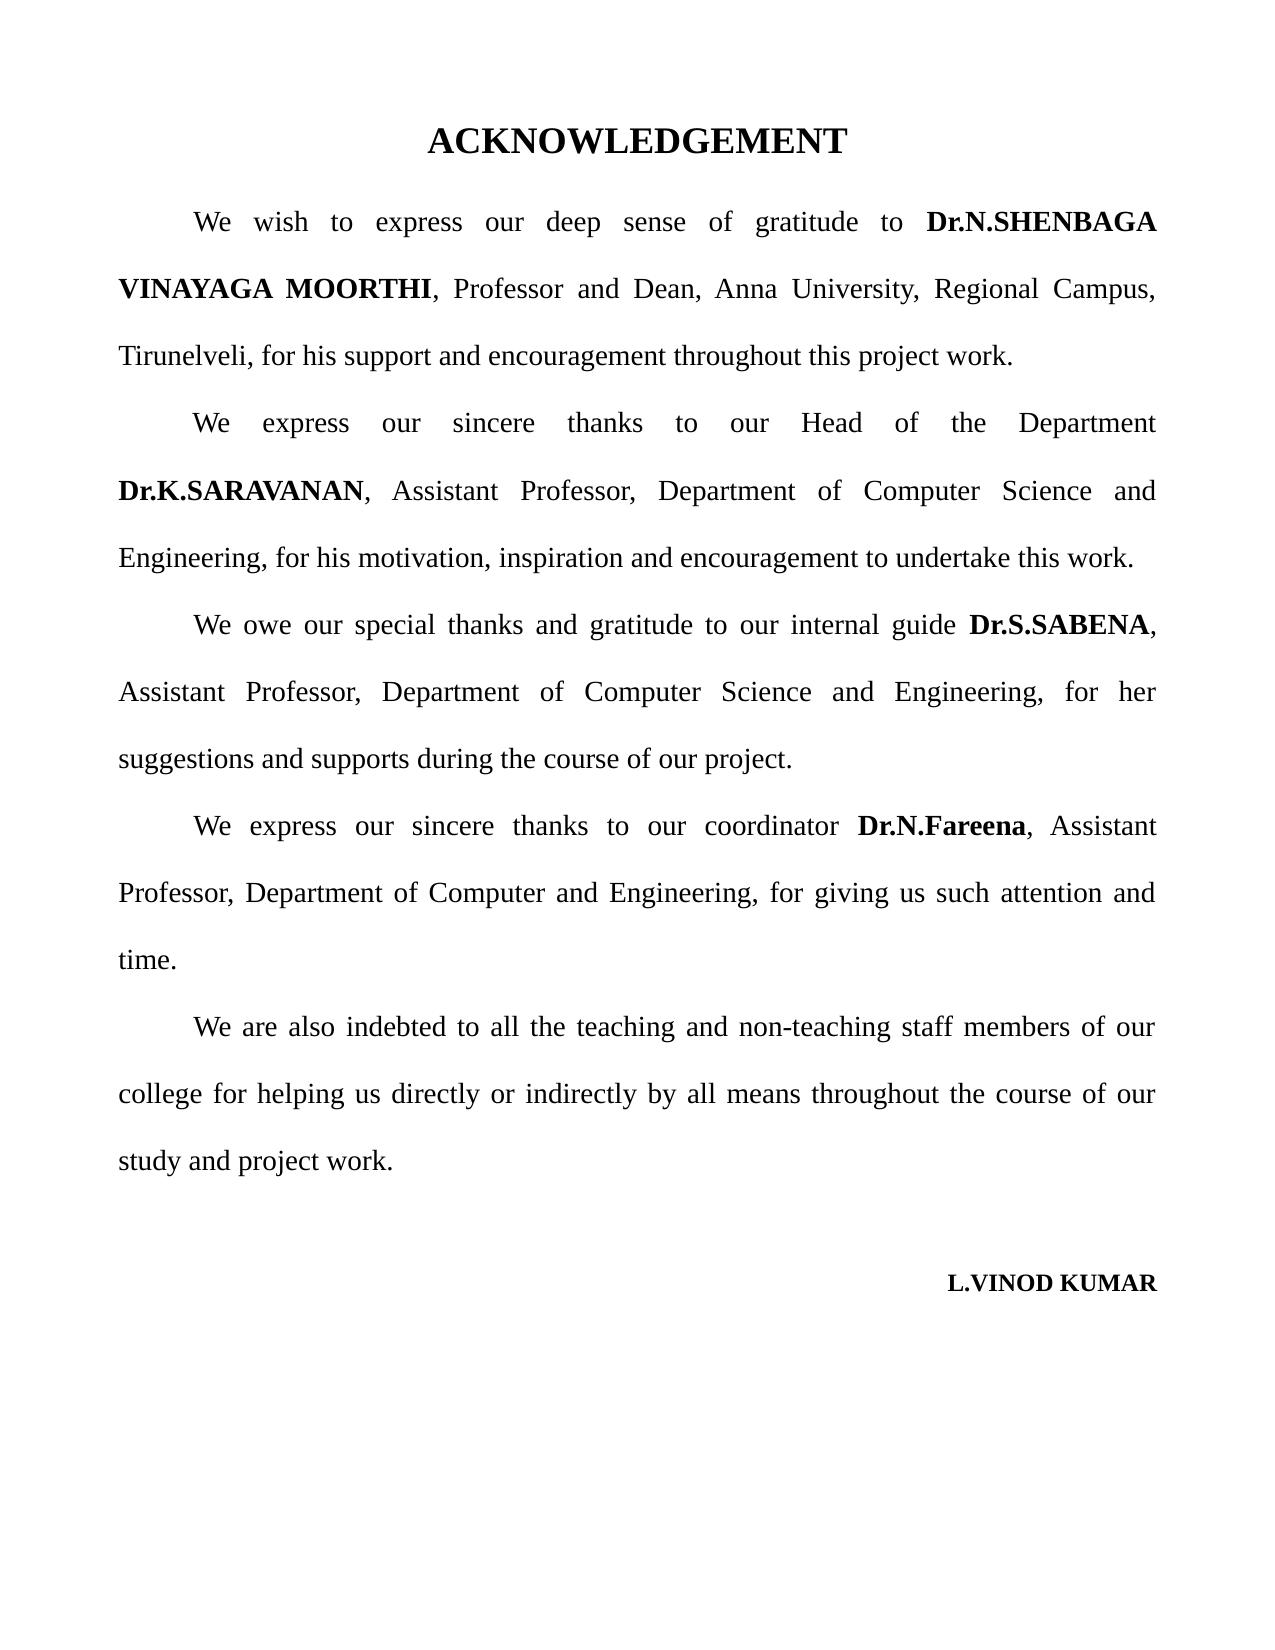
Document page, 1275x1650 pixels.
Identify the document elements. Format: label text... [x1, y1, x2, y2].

text We are also indebted to all the teaching and non-teaching staff members of our college for helping us directly or indirectly by all means throughout the course of our study and project work. [118, 1009, 1157, 1177]
text We express our sincere thanks to our Head of the Department Dr.K.SARAVANAN, Assistant Professor, Department of Computer Science and Engineering, for his motivation, inspiration and encouragement to undertake this work. [118, 406, 1157, 573]
text We express our sincere thanks to our coordinator Dr.N.Fareena, Assistant Professor, Department of Computer and Engineering, for giving us such attention and time. [118, 808, 1157, 976]
text ACKNOWLEDGEMENT [118, 118, 1157, 161]
text We owe our special thanks and gratitude to our internal guide Dr.S.SABENA, Assistant Professor, Department of Computer Science and Engineering, for her suggestions and supports during the course of our project. [118, 607, 1157, 774]
text We wish to express our deep sense of gratitude to Dr.N.SHENBAGA VINAYAGA MOORTHI, Professor and Dean, Anna University, Regional Campus, Tirunelveli, for his support and encouragement throughout this project work. [118, 204, 1157, 372]
text L.VINOD KUMAR [118, 1211, 1157, 1297]
